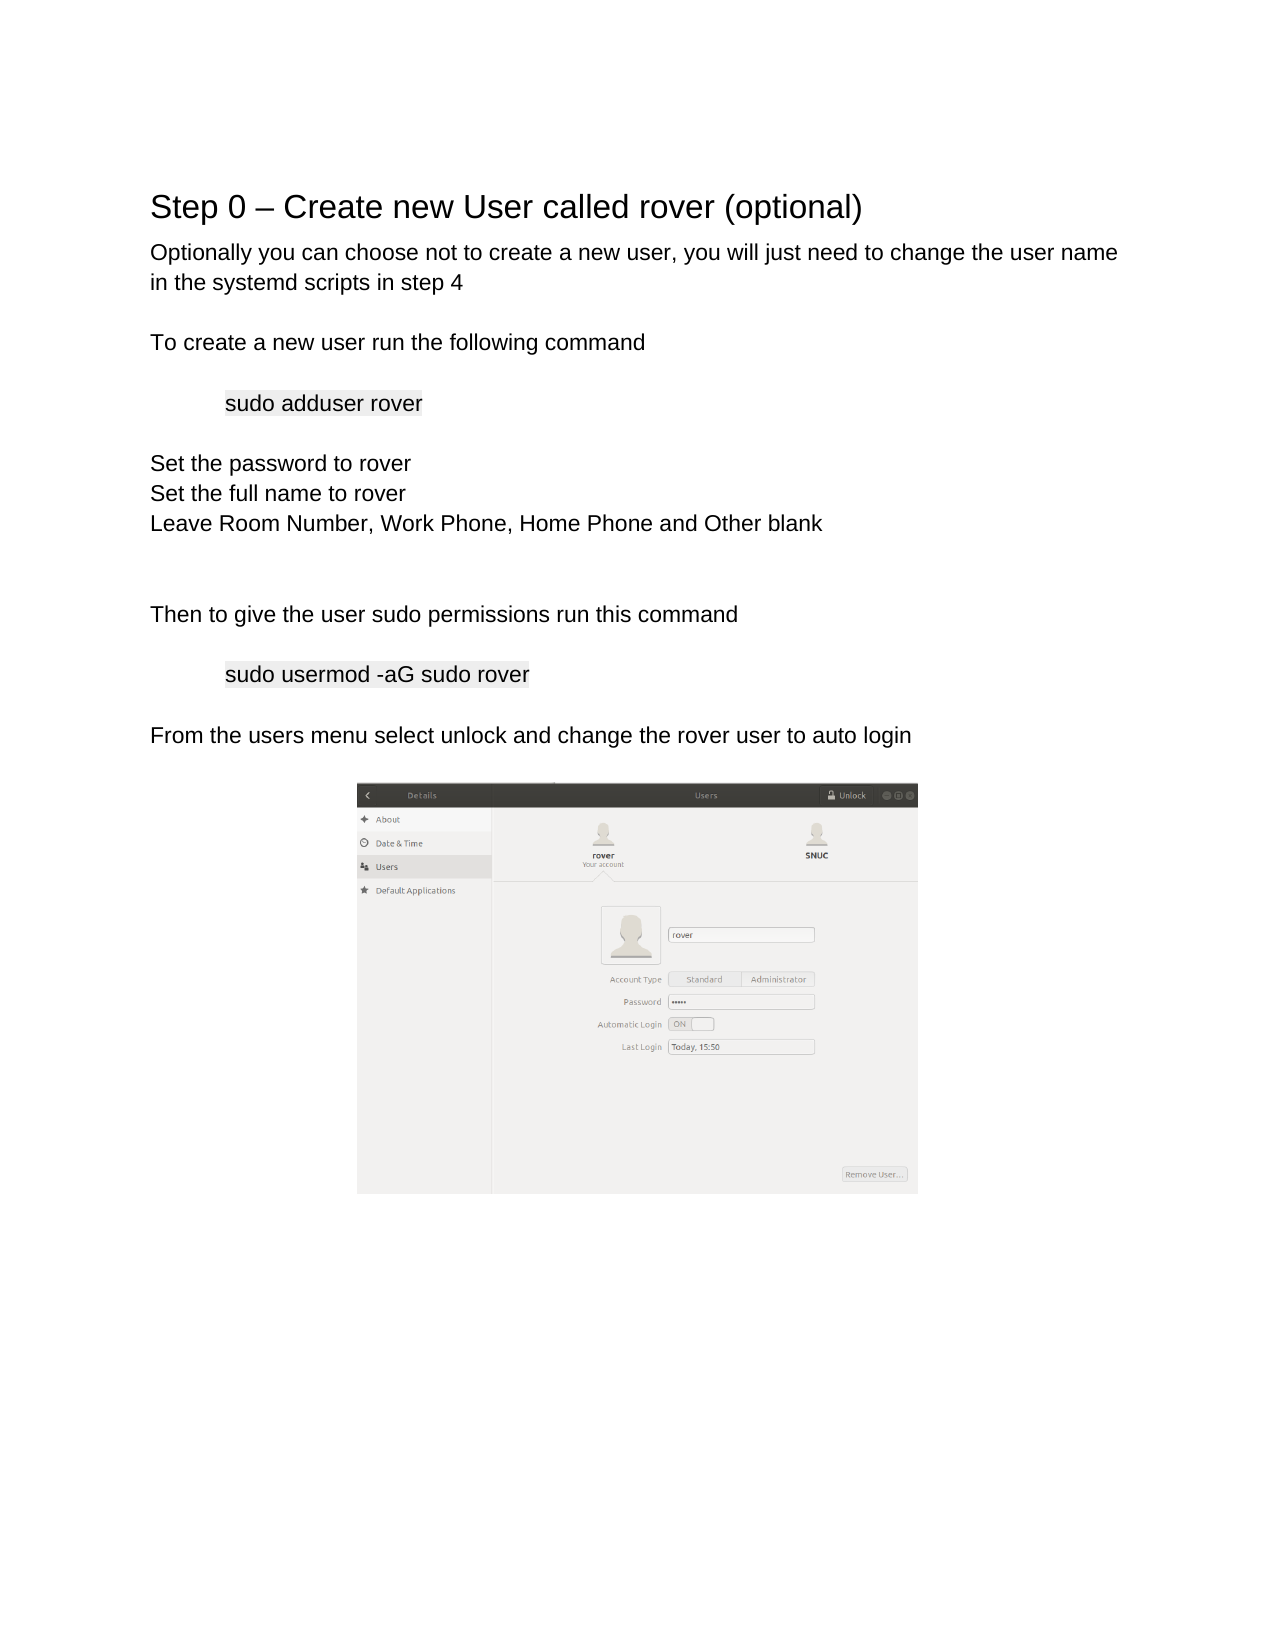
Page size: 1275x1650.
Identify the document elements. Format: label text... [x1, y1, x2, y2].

text To create a new user run the following command [150, 329, 1125, 355]
text sudo usermod -aG sudo rover [150, 661, 1125, 688]
text Set the password to rover [150, 450, 1125, 476]
text Optionally you can choose not to create a new user, you will just need to change the user name in the systemd scripts in step 4 [150, 238, 1125, 295]
text Leave Room Number, Work Phone, Home Phone and Other blank [150, 510, 1125, 537]
picture [357, 782, 918, 1194]
text sudo adduser rover [150, 389, 1125, 416]
text Set the full name to rover [150, 480, 1125, 506]
text Then to give the user sudo permissions run this command [150, 601, 1125, 627]
text From the users menu select unlock and change the rover user to auto login [150, 722, 1125, 748]
subtitle Step 0 – Create new User called rover (optional) [150, 187, 1125, 226]
